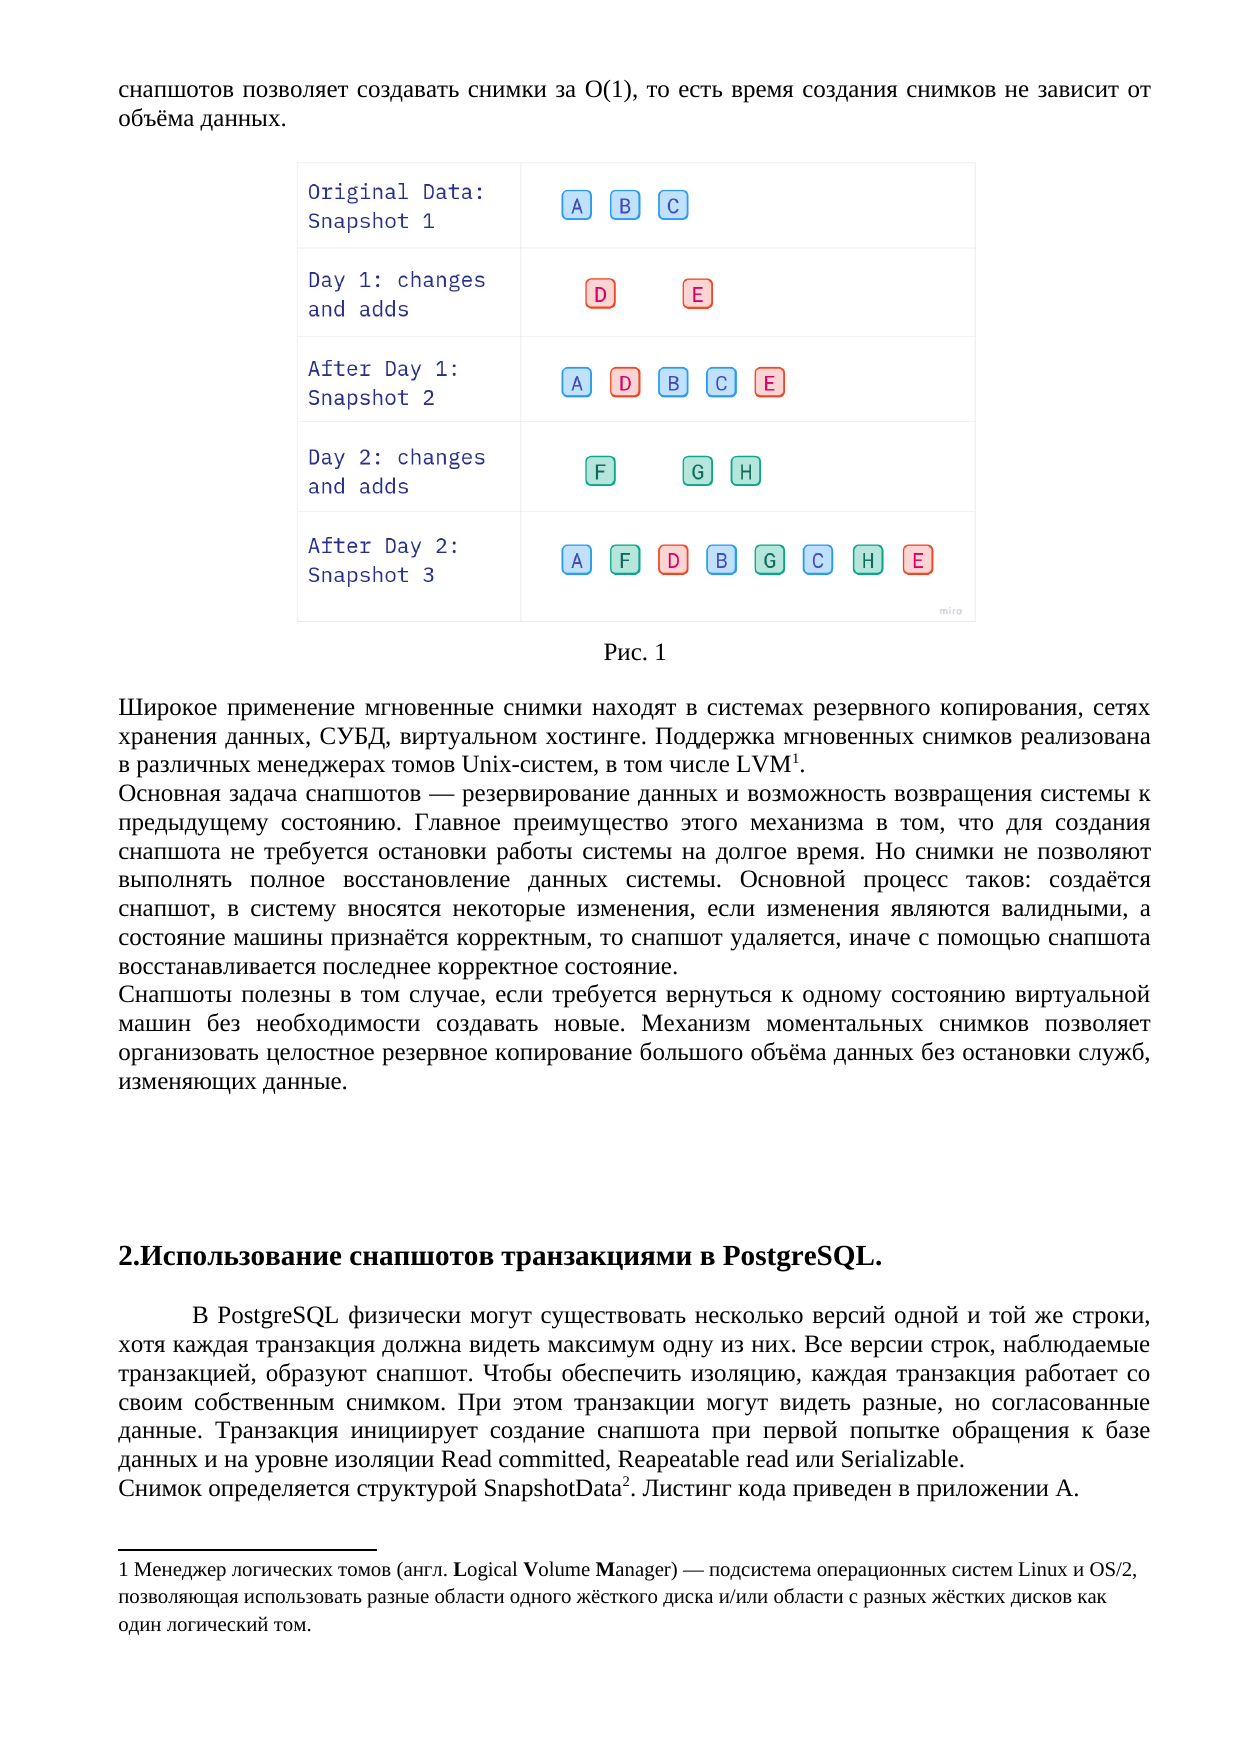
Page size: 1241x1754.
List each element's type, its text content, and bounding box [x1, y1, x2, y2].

text Снимок определяется структурой SnapshotData. Листинг кода приведен в приложении А. [118, 1473, 1152, 1502]
text В PostgreSQL физически могут существовать несколько версий одной и той же строки, хотя каждая транзакция должна видеть максимум одну из них. Все версии строк, наблюдаемые транзакцией, образуют снапшот. Чтобы обеспечить изоляцию, каждая транзакция работает со своим собственным снимком. При этом транзакции могут видеть разные, но согласованные данные. Транзакция инициирует создание снапшота при первой попытке обращения к базе данных и на уровне изоляции Read committed, Reapeatable read или Serializable. [118, 1301, 1152, 1473]
text Широкое применение мгновенные снимки находят в системах резервного копирования, сетях хранения данных, СУБД, виртуальном хостинге. Поддержка мгновенных снимков реализована в различных менеджерах томов Unix-систем, в том числе LVM. [118, 692, 1152, 778]
text снапшотов позволяет создавать снимки за O(1), то есть время создания снимков не зависит от объёма данных. [118, 74, 1152, 131]
text 2.Использование снапшотов транзакциями в PostgreSQL. [118, 1238, 1152, 1272]
text Рис. 1 [118, 637, 1152, 666]
picture [292, 157, 977, 630]
text Основная задача снапшотов — резервирование данных и возможность возвращения системы к предыдущему состоянию. Главное преимущество этого механизма в том, что для создания снапшота не требуется остановки работы системы на долгое время. Но снимки не позволяют выполнять полное восстановление данных системы. Основной процесс таков: создаётся снапшот, в систему вносятся некоторые изменения, если изменения являются валидными, а состояние машины признаётся корректным, то снапшот удаляется, иначе с помощью снапшота восстанавливается последнее корректное состояние. [118, 778, 1152, 979]
text Менеджер логических томов (англ. Logical Volume Manager) — подсистема операционных систем Linux и OS/2, позволяющая использовать разные области одного жёсткого диска и/или области с разных жёстких дисков как один логический том. [118, 1557, 1152, 1636]
text Снапшоты полезны в том случае, если требуется вернуться к одному состоянию виртуальной машин без необходимости создавать новые. Механизм моментальных снимков позволяет организовать целостное резервное копирование большого объёма данных без остановки служб, изменяющих данные. [118, 979, 1152, 1094]
